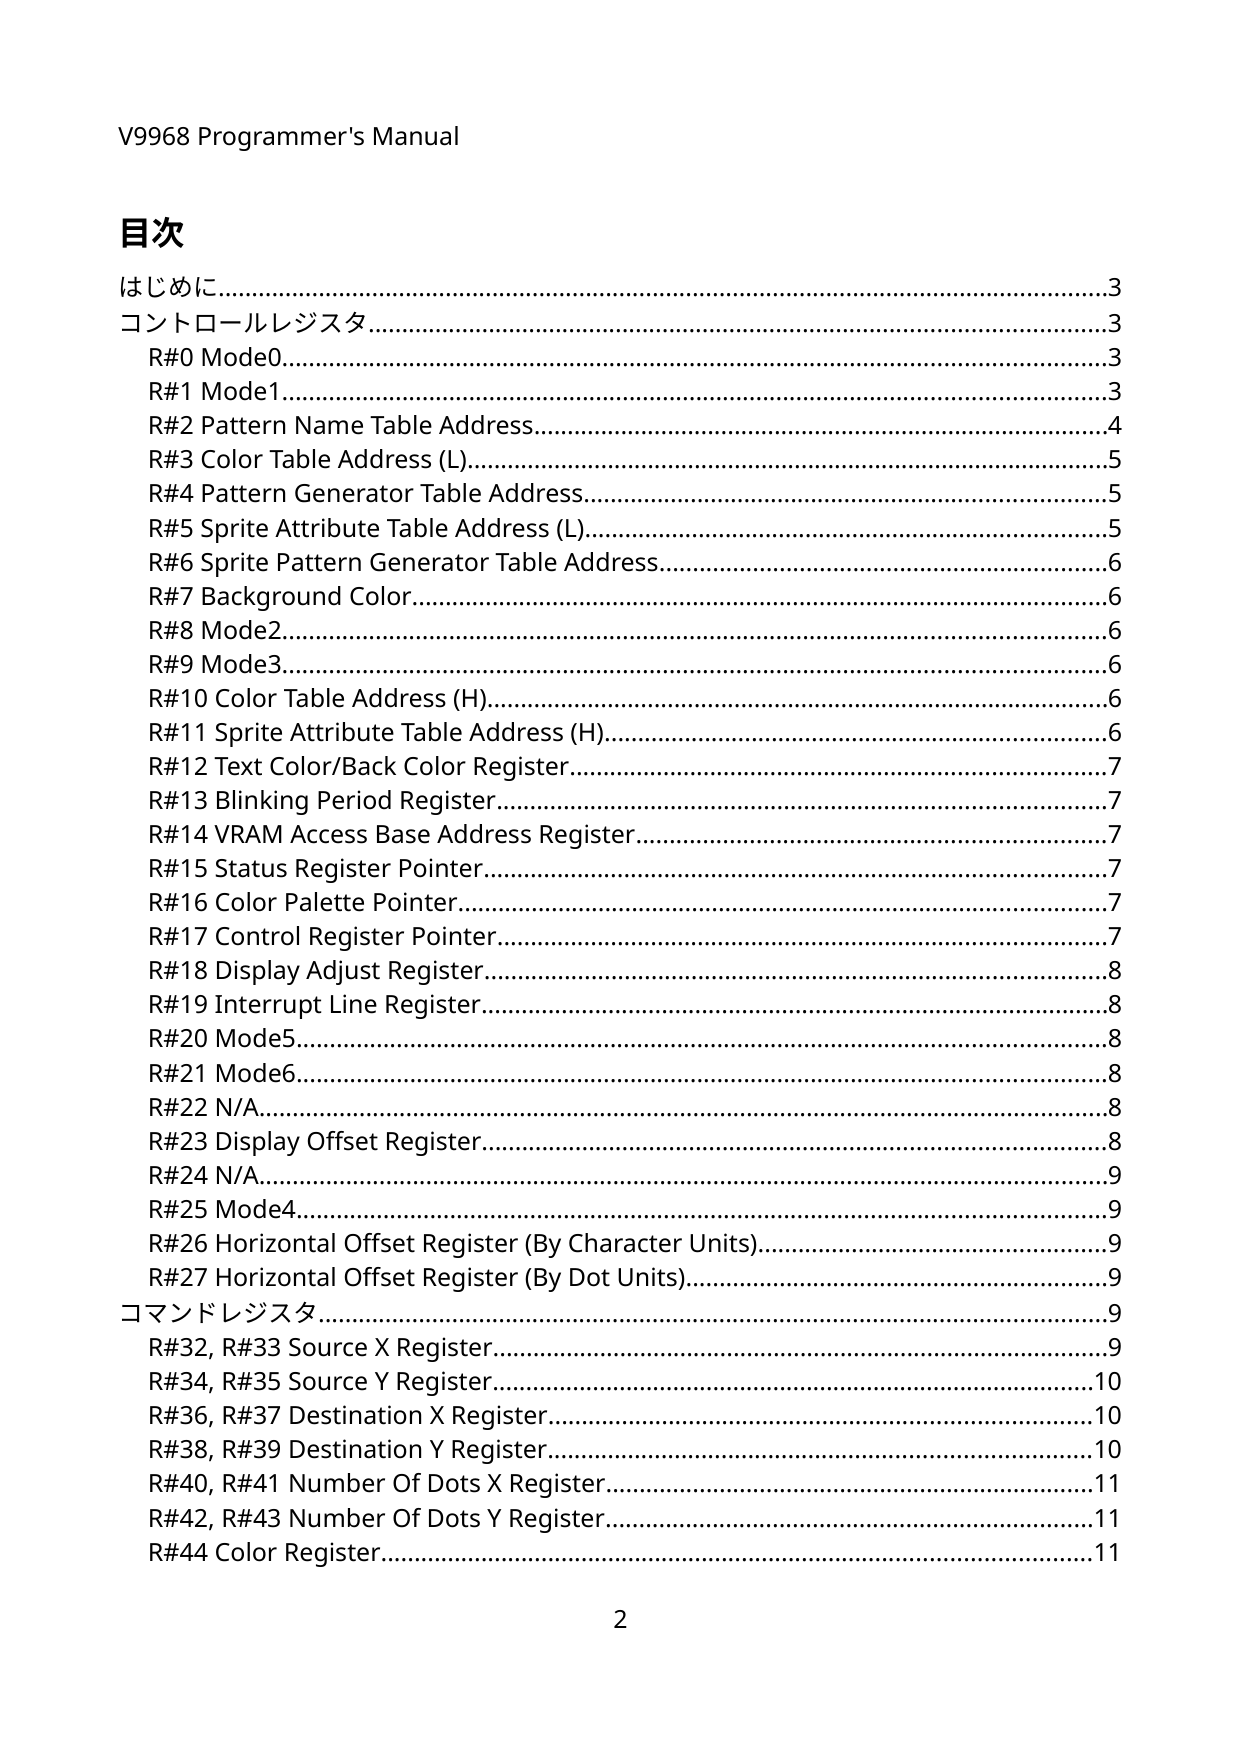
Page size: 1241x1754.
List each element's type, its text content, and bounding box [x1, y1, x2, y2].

text R#44 Color Register 11 [148, 1534, 1122, 1568]
text R#27 Horizontal Offset Register (By Dot Units) 9 [148, 1259, 1122, 1294]
text R#2 Pattern Name Table Address 4 [148, 408, 1122, 442]
text R#22 N/A 8 [148, 1089, 1122, 1123]
text R#9 Mode3 6 [148, 646, 1122, 681]
text R#12 Text Color/Back Color Register 7 [148, 749, 1122, 783]
text R#42, R#43 Number Of Dots Y Register 11 [148, 1500, 1122, 1534]
text R#24 N/A 9 [148, 1157, 1122, 1191]
text R#17 Control Register Pointer 7 [148, 919, 1122, 953]
text はじめに 3 [118, 267, 1122, 304]
text R#36, R#37 Destination X Register 10 [148, 1398, 1122, 1432]
text R#0 Mode0 3 [148, 340, 1122, 374]
text R#25 Mode4 9 [148, 1191, 1122, 1226]
text R#19 Interrupt Line Register 8 [148, 987, 1122, 1021]
text R#1 Mode1 3 [148, 374, 1122, 408]
subtitle 目次 [118, 207, 1122, 255]
text R#4 Pattern Generator Table Address 5 [148, 476, 1122, 510]
text R#18 Display Adjust Register 8 [148, 953, 1122, 987]
text コントロールレジスタ 3 [118, 304, 1122, 340]
text R#21 Mode6 8 [148, 1055, 1122, 1089]
text R#7 Background Color 6 [148, 578, 1122, 612]
text R#10 Color Table Address (H) 6 [148, 681, 1122, 714]
text R#23 Display Offset Register 8 [148, 1123, 1122, 1157]
text R#32, R#33 Source X Register 9 [148, 1330, 1122, 1364]
text R#15 Status Register Pointer 7 [148, 851, 1122, 885]
text R#11 Sprite Attribute Table Address (H) 6 [148, 714, 1122, 749]
text R#8 Mode2 6 [148, 612, 1122, 646]
text R#38, R#39 Destination Y Register 10 [148, 1432, 1122, 1466]
text R#14 VRAM Access Base Address Register 7 [148, 817, 1122, 851]
text R#5 Sprite Attribute Table Address (L) 5 [148, 510, 1122, 544]
text R#34, R#35 Source Y Register 10 [148, 1364, 1122, 1398]
text R#16 Color Palette Pointer 7 [148, 885, 1122, 919]
text R#20 Mode5 8 [148, 1021, 1122, 1055]
text コマンドレジスタ 9 [118, 1294, 1122, 1330]
text R#13 Blinking Period Register 7 [148, 783, 1122, 817]
text R#6 Sprite Pattern Generator Table Address 6 [148, 544, 1122, 578]
text R#3 Color Table Address (L) 5 [148, 442, 1122, 476]
text R#26 Horizontal Offset Register (By Character Units) 9 [148, 1226, 1122, 1259]
text R#40, R#41 Number Of Dots X Register 11 [148, 1466, 1122, 1500]
